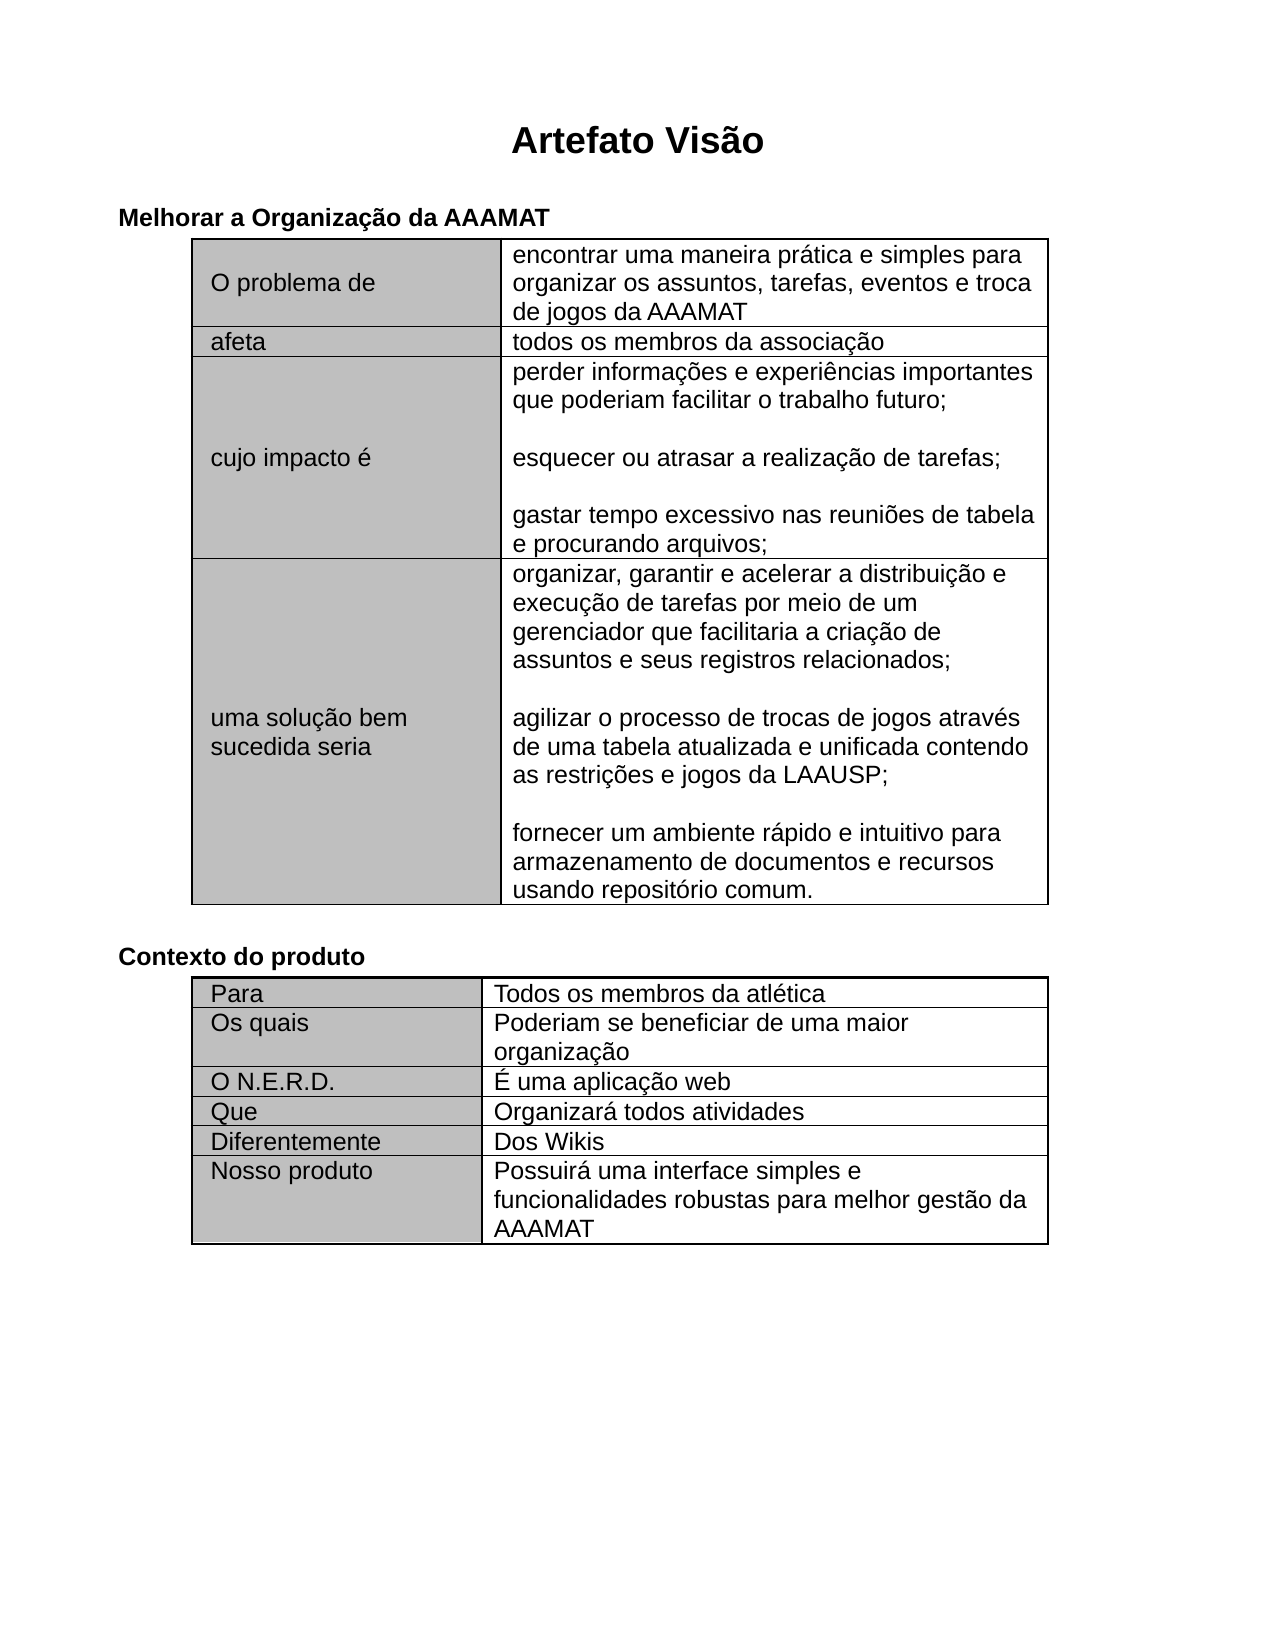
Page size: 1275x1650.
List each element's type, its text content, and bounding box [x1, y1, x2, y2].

table_cell perder informações e experiências importantes que poderiam facilitar o trabalho futuro; esquecer ou atrasar a realização de tarefas; gastar tempo excessivo nas reuniões de tabela e procurando arquivos; [502, 357, 1047, 558]
table_cell cujo impacto é [193, 357, 500, 558]
table_header encontrar uma maneira prática e simples para organizar os assuntos, tarefas, eventos e troca de jogos da AAAMAT [502, 240, 1047, 326]
table_cell afeta [193, 327, 500, 356]
table_cell Nosso produto [193, 1156, 481, 1242]
subtitle Melhorar a Organização da AAAMAT [118, 202, 1157, 231]
subtitle Contexto do produto [118, 941, 1157, 970]
table_cell uma solução bem sucedida seria [193, 559, 500, 904]
table_cell todos os membros da associação [502, 327, 1047, 356]
table_cell Poderiam se beneficiar de uma maior organização [483, 1008, 1047, 1066]
table_cell Possuirá uma interface simples e funcionalidades robustas para melhor gestão da AAAMAT [483, 1156, 1047, 1242]
table_cell organizar, garantir e acelerar a distribuição e execução de tarefas por meio de um gerenciador que facilitaria a criação de assuntos e seus registros relacionados; agilizar o processo de trocas de jogos através de uma tabela atualizada e unificada contendo as restrições e jogos da LAAUSP; fornecer um ambiente rápido e intuitivo para armazenamento de documentos e recursos usando repositório comum. [502, 559, 1047, 904]
table_cell Dos Wikis [483, 1126, 1047, 1155]
table_cell É uma aplicação web [483, 1067, 1047, 1096]
table_header Para [193, 979, 481, 1007]
table_cell Diferentemente [193, 1126, 481, 1155]
table_cell O N.E.R.D. [193, 1067, 481, 1096]
table_header O problema de [193, 240, 500, 326]
table_cell Os quais [193, 1008, 481, 1066]
title Artefato Visão [118, 118, 1157, 161]
table_cell Que [193, 1097, 481, 1125]
table_header Todos os membros da atlética [483, 979, 1047, 1007]
